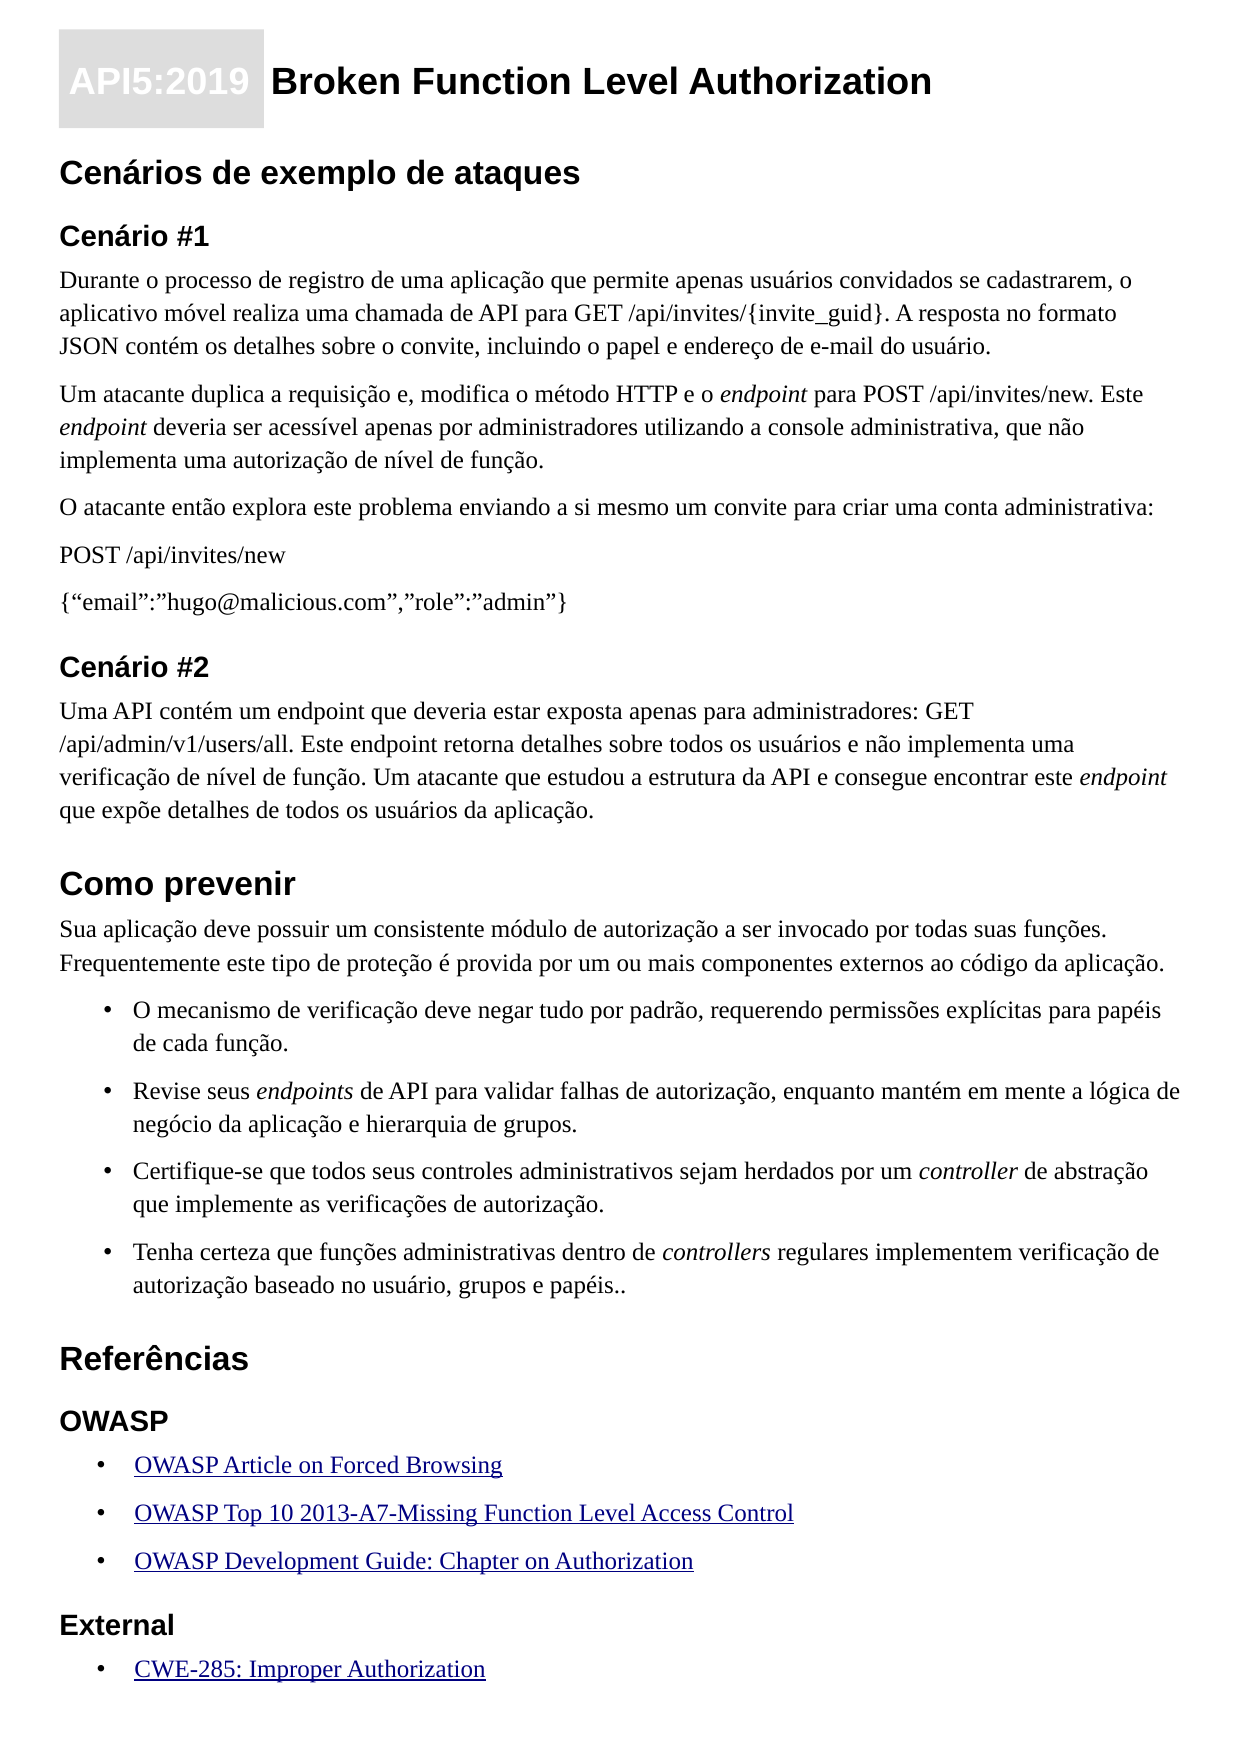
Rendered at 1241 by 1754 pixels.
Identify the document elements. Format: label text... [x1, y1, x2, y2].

text Durante o processo de registro de uma aplicação que permite apenas usuários convidados se cadastrarem, o aplicativo móvel realiza uma chamada de API para GET /api/invites/{invite_guid}. A resposta no formato JSON contém os detalhes sobre o convite, incluindo o papel e endereço de e-mail do usuário. [59, 265, 1181, 360]
text {“email”:”hugo@malicious.com”,”role”:”admin”} [59, 587, 1181, 616]
list OWASP Top 10 2013-A7-Missing Function Level Access Control [97, 1498, 1181, 1527]
list OWASP Article on Forced Browsing [97, 1451, 1181, 1479]
subtitle Cenário #1 [59, 219, 1181, 252]
text POST /api/invites/new [59, 540, 1181, 569]
subtitle Como prevenir [59, 863, 1181, 902]
text Sua aplicação deve possuir um consistente módulo de autorização a ser invocado por todas suas funções. Frequentemente este tipo de proteção é provida por um ou mais componentes externos ao código da aplicação. [59, 914, 1181, 976]
list O mecanismo de verificação deve negar tudo por padrão, requerendo permissões explícitas para papéis de cada função. [103, 995, 1181, 1057]
list OWASP Development Guide: Chapter on Authorization [97, 1546, 1181, 1574]
subtitle OWASP [59, 1404, 1181, 1438]
list Revise seus endpoints de API para validar falhas de autorização, enquanto mantém em mente a lógica de negócio da aplicação e hierarquia de grupos. [103, 1076, 1181, 1138]
list Certifique-se que todos seus controles administrativos sejam herdados por um controller de abstração que implemente as verificações de autorização. [103, 1156, 1181, 1218]
subtitle Referências [59, 1338, 1181, 1377]
list CWE-285: Improper Authorization [97, 1654, 1181, 1683]
text O atacante então explora este problema enviando a si mesmo um convite para criar uma conta administrativa: [59, 492, 1181, 521]
text Um atacante duplica a requisição e, modifica o método HTTP e o endpoint para POST /api/invites/new. Este endpoint deveria ser acessível apenas por administradores utilizando a console administrativa, que não implementa uma autorização de nível de função. [59, 379, 1181, 473]
text Uma API contém um endpoint que deveria estar exposta apenas para administradores: GET /api/admin/v1/users/all. Este endpoint retorna detalhes sobre todos os usuários e não implementa uma verificação de nível de função. Um atacante que estudou a estrutura da API e consegue encontrar este endpoint que expõe detalhes de todos os usuários da aplicação. [59, 696, 1181, 824]
list Tenha certeza que funções administrativas dentro de controllers regulares implementem verificação de autorização baseado no usuário, grupos e papéis.. [103, 1237, 1181, 1299]
subtitle Cenários de exemplo de ataques [59, 153, 1181, 192]
subtitle Cenário #2 [59, 650, 1181, 683]
subtitle External [59, 1608, 1181, 1642]
